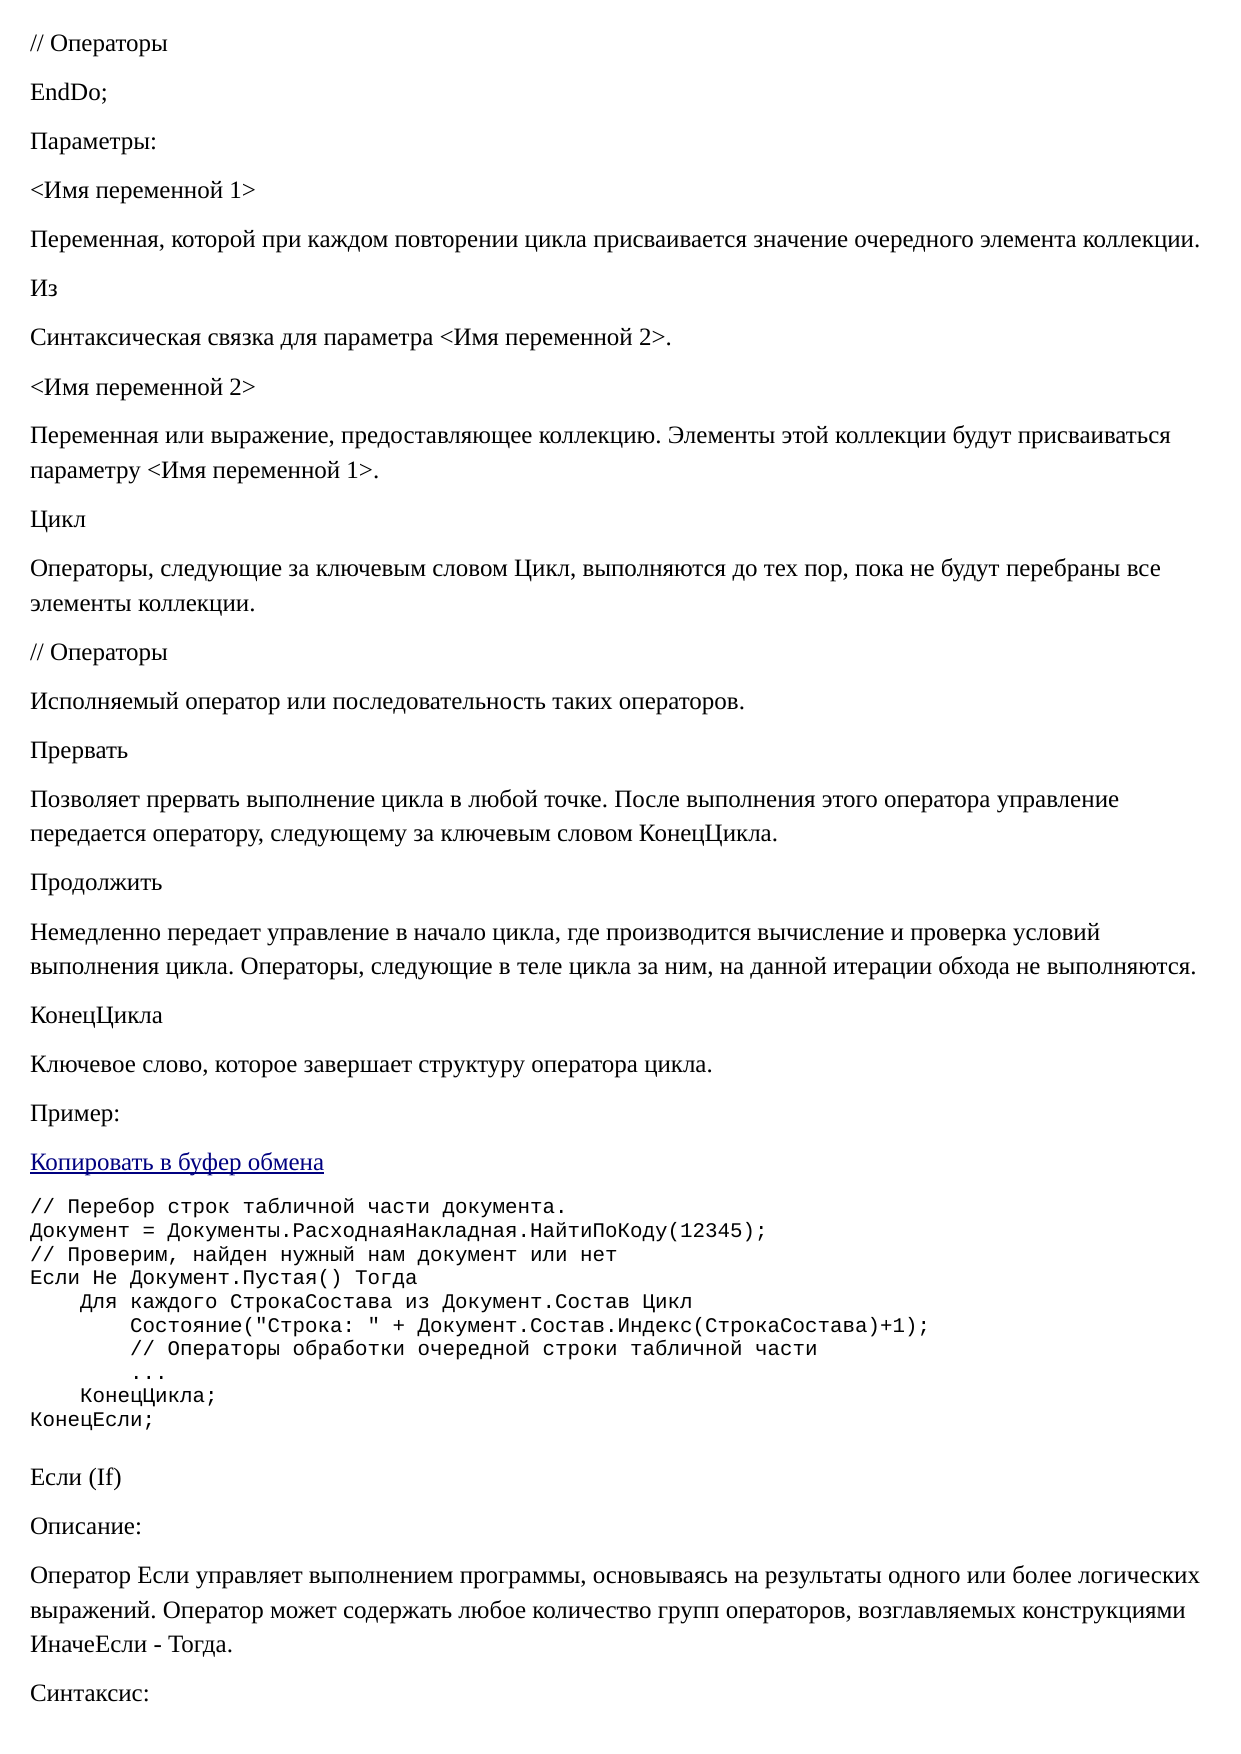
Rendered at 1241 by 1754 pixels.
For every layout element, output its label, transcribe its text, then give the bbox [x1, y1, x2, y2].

text // Операторы обработки очередной строки табличной части [30, 1338, 1211, 1362]
text // Операторы [30, 637, 1211, 666]
text Ключевое слово, которое завершает структуру оператора цикла. [30, 1049, 1211, 1078]
text Исполняемый оператор или последовательность таких операторов. [30, 686, 1211, 714]
text // Перебор строк табличной части документа. [30, 1196, 1211, 1220]
text Прервать [30, 735, 1211, 764]
text Переменная, которой при каждом повторении цикла присваивается значение очередного элемента коллекции. [30, 224, 1211, 253]
text Для каждого СтрокаСостава из Документ.Состав Цикл [30, 1291, 1211, 1314]
text Если (If) [30, 1462, 1211, 1491]
text Копировать в буфер обмена [30, 1147, 1211, 1176]
text Параметры: [30, 126, 1211, 155]
text Позволяет прервать выполнение цикла в любой точке. После выполнения этого оператора управление передается оператору, следующему за ключевым словом КонецЦикла. [30, 784, 1211, 847]
text Цикл [30, 504, 1211, 533]
text // Проверим, найден нужный нам документ или нет [30, 1244, 1211, 1267]
text КонецЦикла [30, 1000, 1211, 1029]
text Синтаксическая связка для параметра <Имя переменной 2>. [30, 322, 1211, 351]
text Из [30, 273, 1211, 302]
text Немедленно передает управление в начало цикла, где производится вычисление и проверка условий выполнения цикла. Операторы, следующие в теле цикла за ним, на данной итерации обхода не выполняются. [30, 917, 1211, 980]
text Продолжить [30, 867, 1211, 896]
text КонецЦикла; [30, 1386, 1211, 1409]
text EndDo; [30, 77, 1211, 106]
text Синтаксис: [30, 1678, 1211, 1707]
text Переменная или выражение, предоставляющее коллекцию. Элементы этой коллекции будут присваиваться параметру <Имя переменной 1>. [30, 421, 1211, 484]
text Состояние("Строка: " + Документ.Состав.Индекс(СтрокаСостава)+1); [30, 1314, 1211, 1338]
text Документ = Документы.РасходнаяНакладная.НайтиПоКоду(12345); [30, 1220, 1211, 1244]
text <Имя переменной 2> [30, 372, 1211, 400]
text <Имя переменной 1> [30, 175, 1211, 204]
text Операторы, следующие за ключевым словом Цикл, выполняются до тех пор, пока не будут перебраны все элементы коллекции. [30, 553, 1211, 616]
text Оператор Если управляет выполнением программы, основываясь на результаты одного или более логических выражений. Оператор может содержать любое количество групп операторов, возглавляемых конструкциями ИначеЕсли ‑ Тогда. [30, 1560, 1211, 1658]
text ... [30, 1362, 1211, 1386]
text Если Не Документ.Пустая() Тогда [30, 1267, 1211, 1291]
text КонецЕсли; [30, 1409, 1211, 1433]
text Пример: [30, 1098, 1211, 1127]
text // Операторы [30, 28, 1211, 57]
text Описание: [30, 1511, 1211, 1540]
